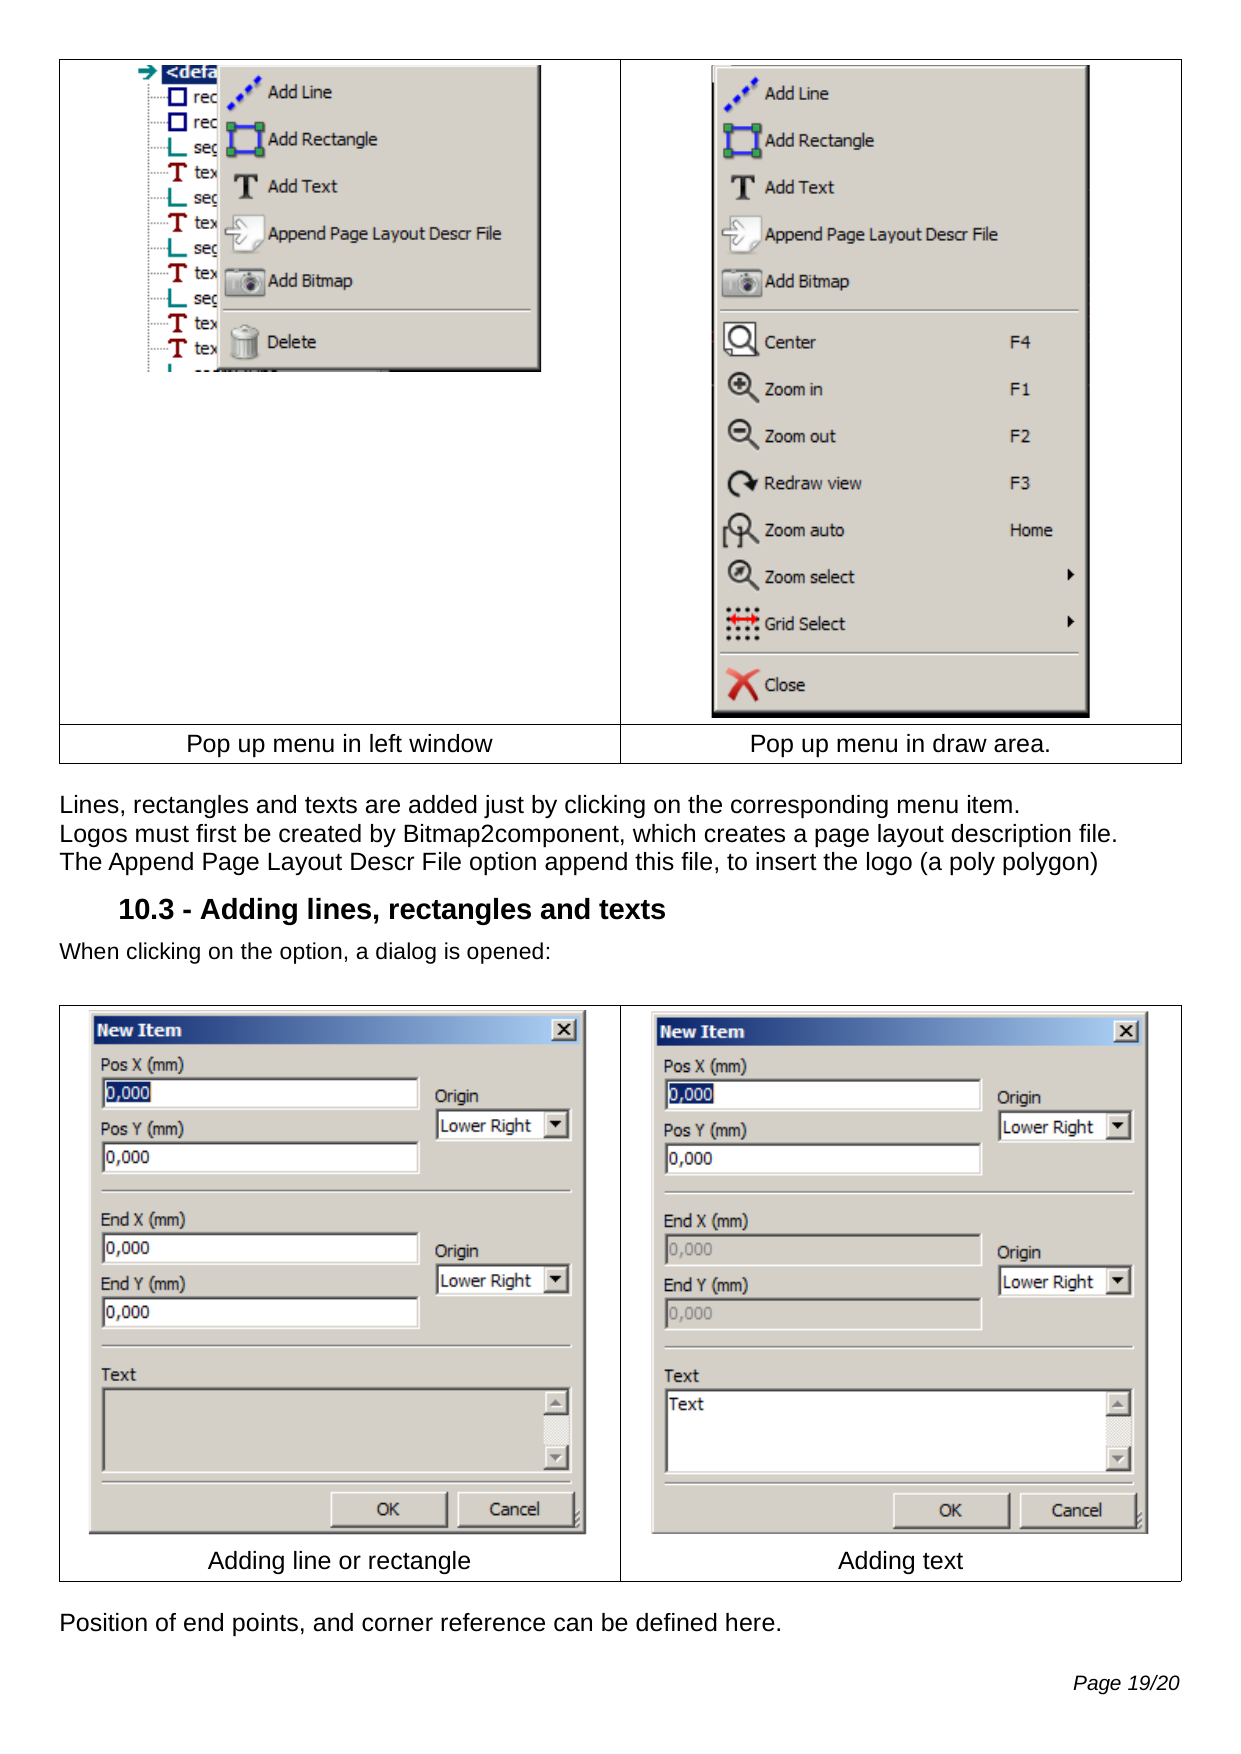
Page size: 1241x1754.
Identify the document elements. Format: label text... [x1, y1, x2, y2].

table_cell Pop up menu in draw area. [621, 725, 1181, 763]
text Logos must first be created by Bitmap2component, which creates a page layout description file. [59, 819, 1181, 847]
table_cell Adding line or rectangle [60, 1541, 620, 1581]
text The Append Page Layout Descr File option append this file, to insert the logo (a poly polygon) [59, 847, 1181, 876]
text When clicking on the option, a dialog is opened: [59, 938, 1181, 964]
picture [137, 65, 542, 372]
picture [651, 1010, 1150, 1534]
picture [88, 1010, 591, 1536]
subtitle Adding lines, rectangles and texts [118, 893, 1181, 926]
table_header [60, 60, 620, 724]
text Position of end points, and corner reference can be defined here. [59, 1609, 1181, 1637]
table_header [621, 60, 1181, 724]
table_header [621, 1006, 1181, 1541]
table_header [60, 1006, 620, 1541]
table_cell Adding text [621, 1541, 1181, 1581]
text Lines, rectangles and texts are added just by clicking on the corresponding menu item. [59, 791, 1181, 819]
table_cell Pop up menu in left window [60, 725, 620, 763]
picture [711, 65, 1090, 718]
